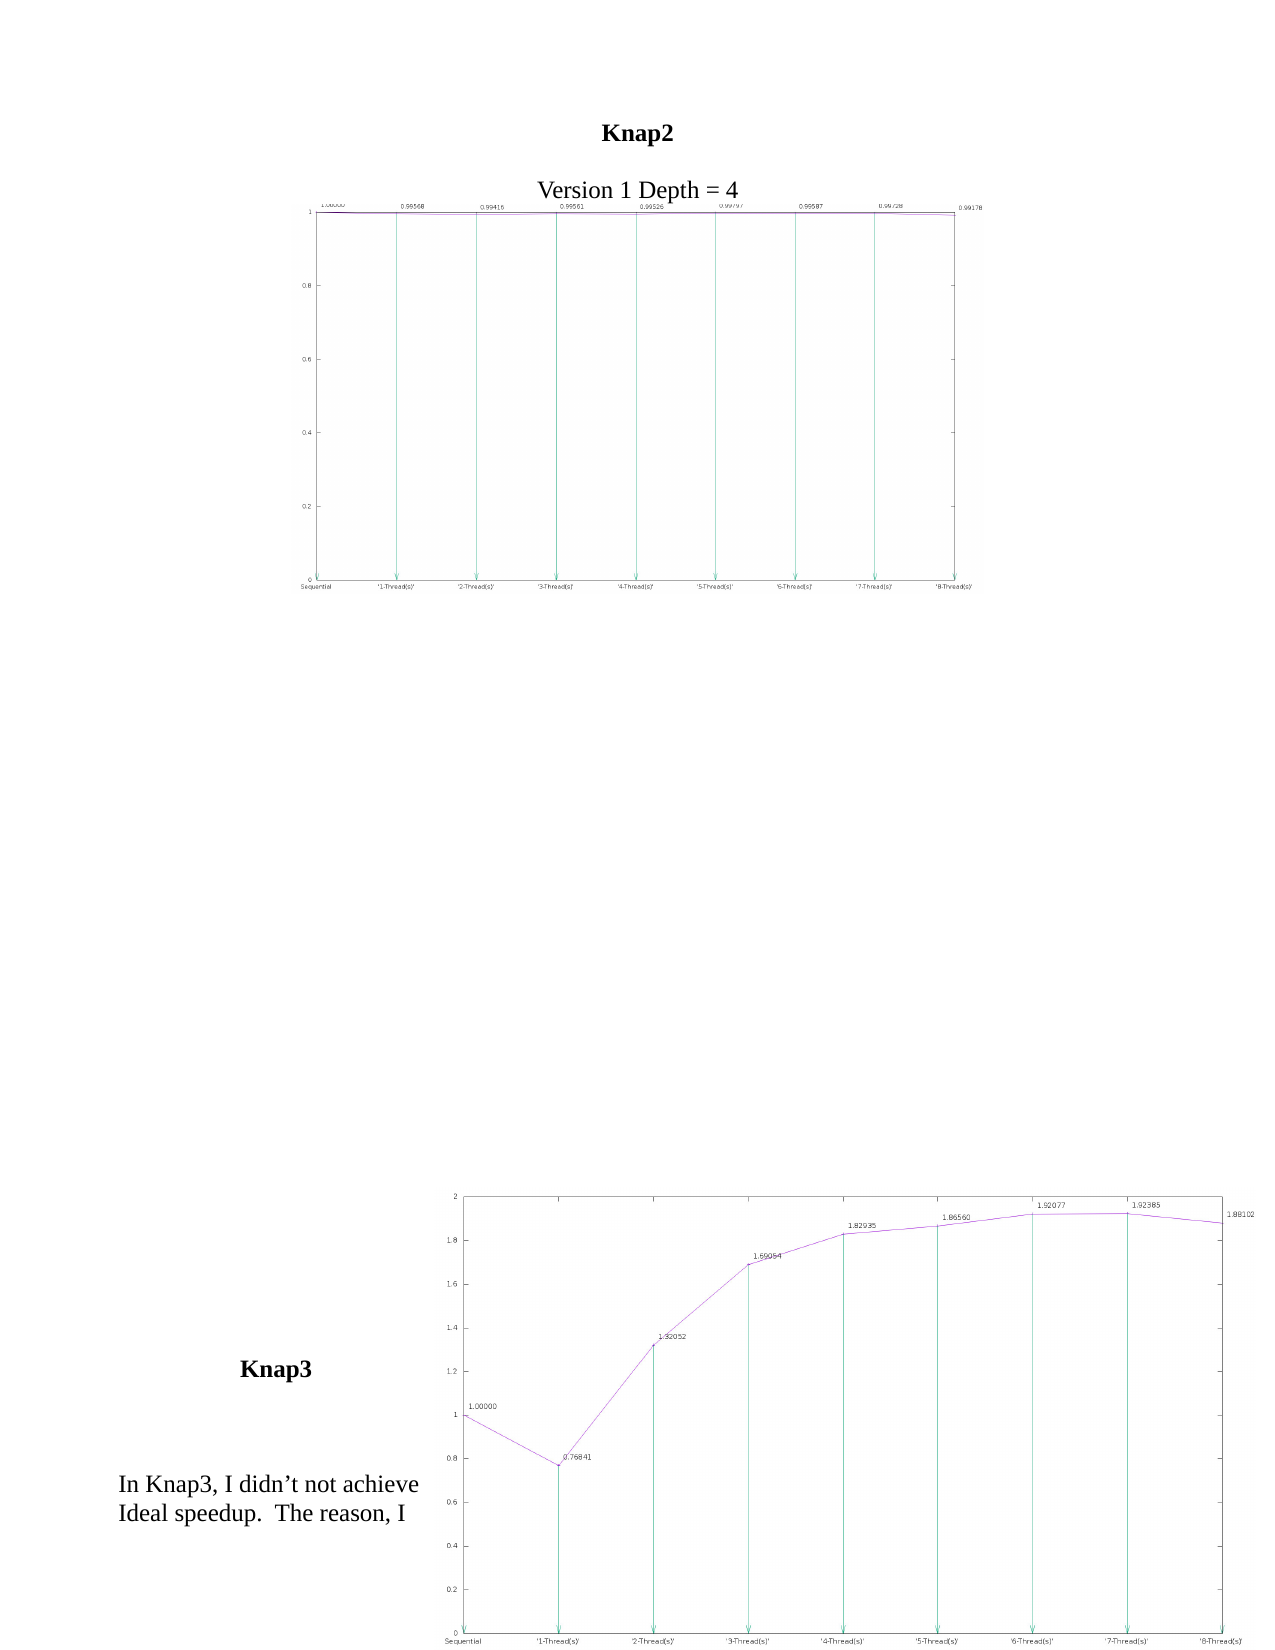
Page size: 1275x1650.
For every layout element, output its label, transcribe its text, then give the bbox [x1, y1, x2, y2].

text Knap2 [118, 118, 1157, 147]
picture [291, 204, 984, 594]
text In Knap3, I didn’t not achieve Ideal speedup. The reason, I [118, 1469, 433, 1527]
text Knap3 [118, 1354, 433, 1383]
picture [433, 1187, 1257, 1650]
text Version 1 Depth = 4 [118, 176, 1157, 204]
